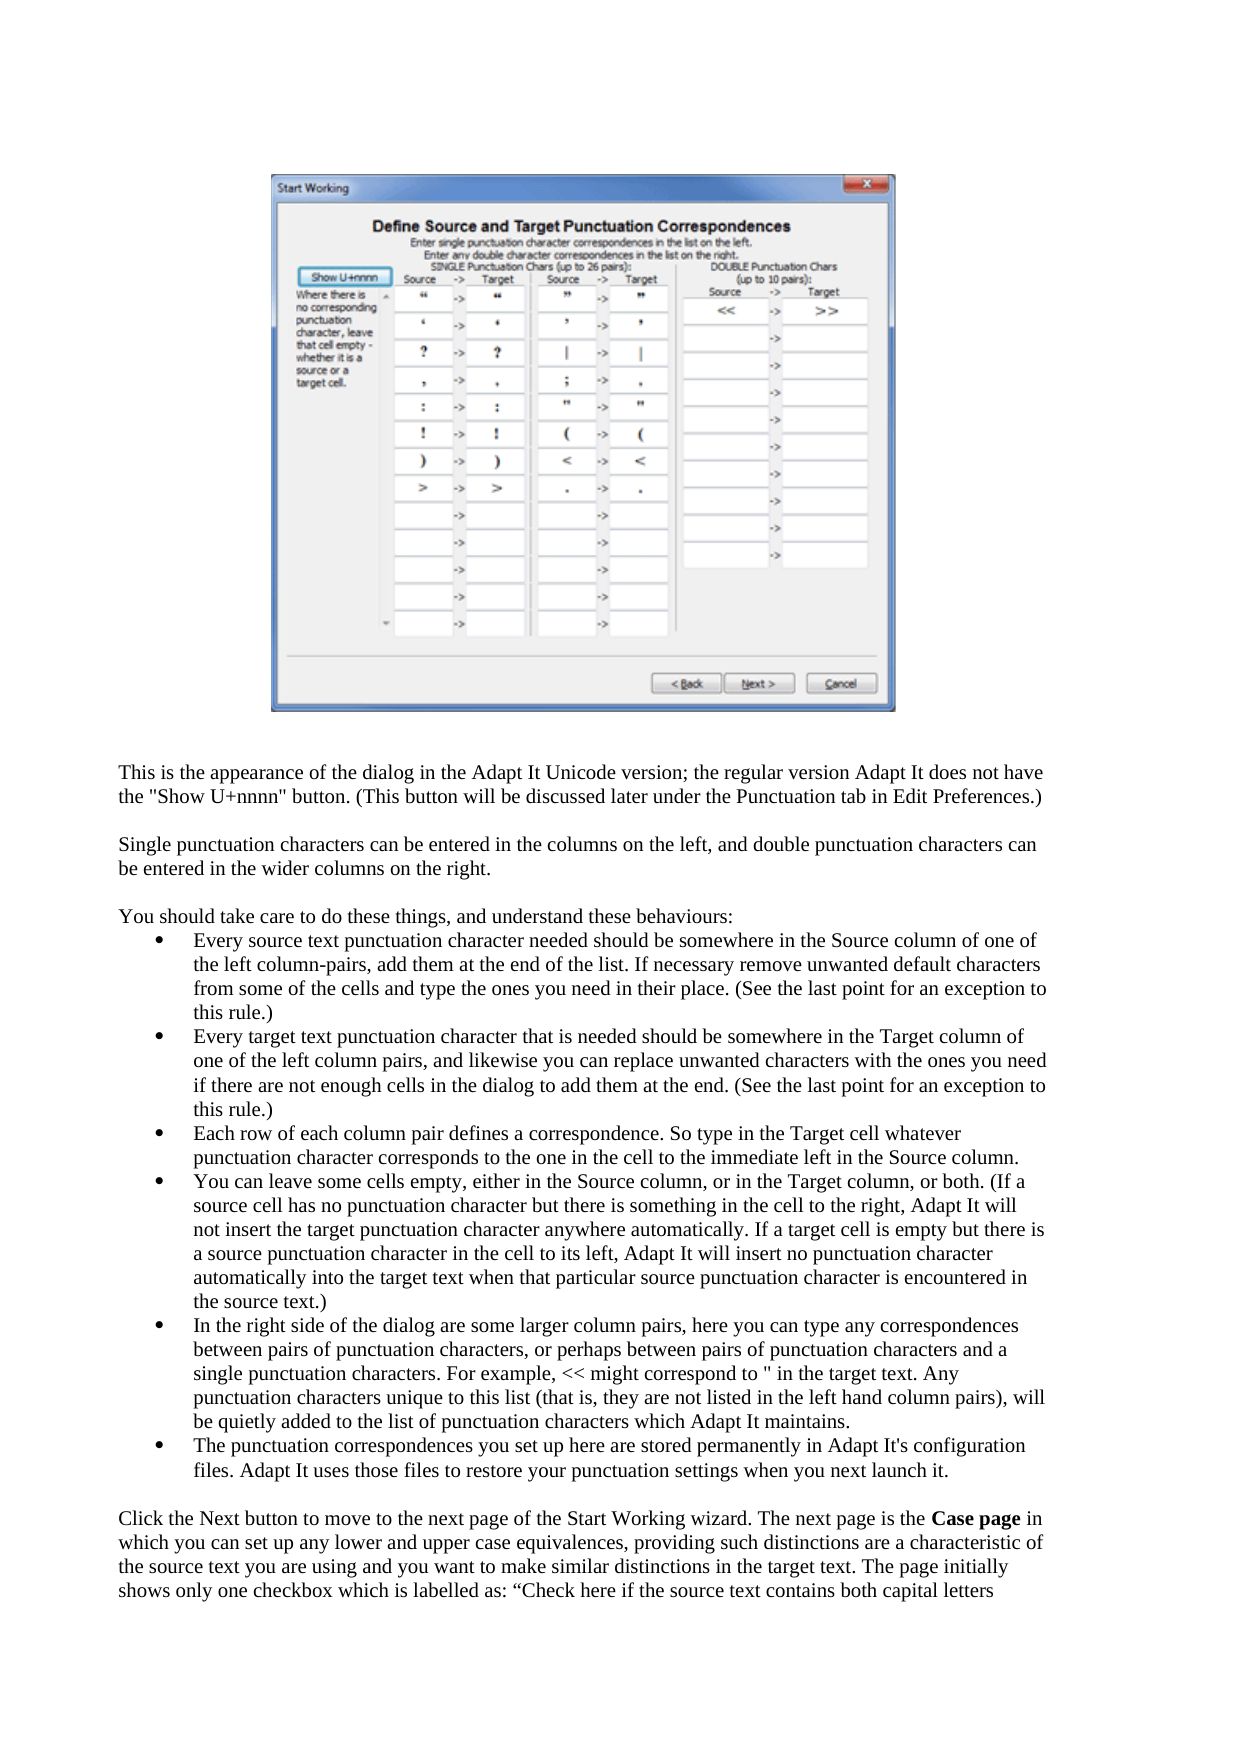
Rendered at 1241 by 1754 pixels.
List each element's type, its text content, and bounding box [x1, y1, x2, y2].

picture [271, 174, 896, 712]
text You should take care to do these things, and understand these behaviours: [118, 904, 1048, 928]
text Click the Next button to move to the next page of the Start Working wizard. The next page is the Case page in which you can set up any lower and upper case equivalences, providing such distinctions are a characteristic of the source text you are using and you want to make similar distinctions in the target text. The page initially shows only one checkbox which is labelled as: “Check here if the source text contains both capital letters [118, 1506, 1048, 1602]
list You can leave some cells empty, either in the Source column, or in the Target column, or both. (If a source cell has no punctuation character but there is something in the cell to the right, Adapt It will not insert the target punctuation character anywhere automatically. If a target cell is empty but there is a source punctuation character in the cell to its left, Adapt It will insert no punctuation character automatically into the target text when that particular source punctuation character is encountered in the source text.) [156, 1169, 1048, 1313]
list Every target text punctuation character that is needed should be somewhere in the Target column of one of the left column pairs, and likewise you can replace unwanted characters with the ones you need if there are not enough cells in the dialog to add them at the end. (See the last point for an exception to this rule.) [156, 1024, 1048, 1121]
text This is the appearance of the dialog in the Adapt It Unicode version; the regular version Adapt It does not have the "Show U+nnnn" button. (This button will be discussed later under the Punctuation tab in Edit Preferences.) [118, 760, 1048, 808]
list In the right side of the dialog are some larger column pairs, here you can type any correspondences between pairs of punctuation characters, or perhaps between pairs of punctuation characters and a single punctuation characters. For example, << might correspond to " in the target text. Any punctuation characters unique to this list (that is, they are not listed in the left hand column pairs), will be quietly added to the list of punctuation characters which Adapt It maintains. [156, 1313, 1048, 1433]
list The punctuation correspondences you set up here are stored permanently in Adapt It's configuration files. Adapt It uses those files to restore your punctuation settings when you next launch it. [156, 1433, 1048, 1482]
list Each row of each column pair defines a correspondence. So type in the Target cell whatever punctuation character corresponds to the one in the cell to the immediate left in the Source column. [156, 1121, 1048, 1169]
list Every source text punctuation character needed should be somewhere in the Source column of one of the left column-pairs, add them at the end of the list. If necessary remove unwanted default characters from some of the cells and type the ones you need in their place. (See the last point for an exception to this rule.) [156, 928, 1048, 1024]
text Single punctuation characters can be entered in the columns on the left, and double punctuation characters can be entered in the wider columns on the right. [118, 832, 1048, 880]
